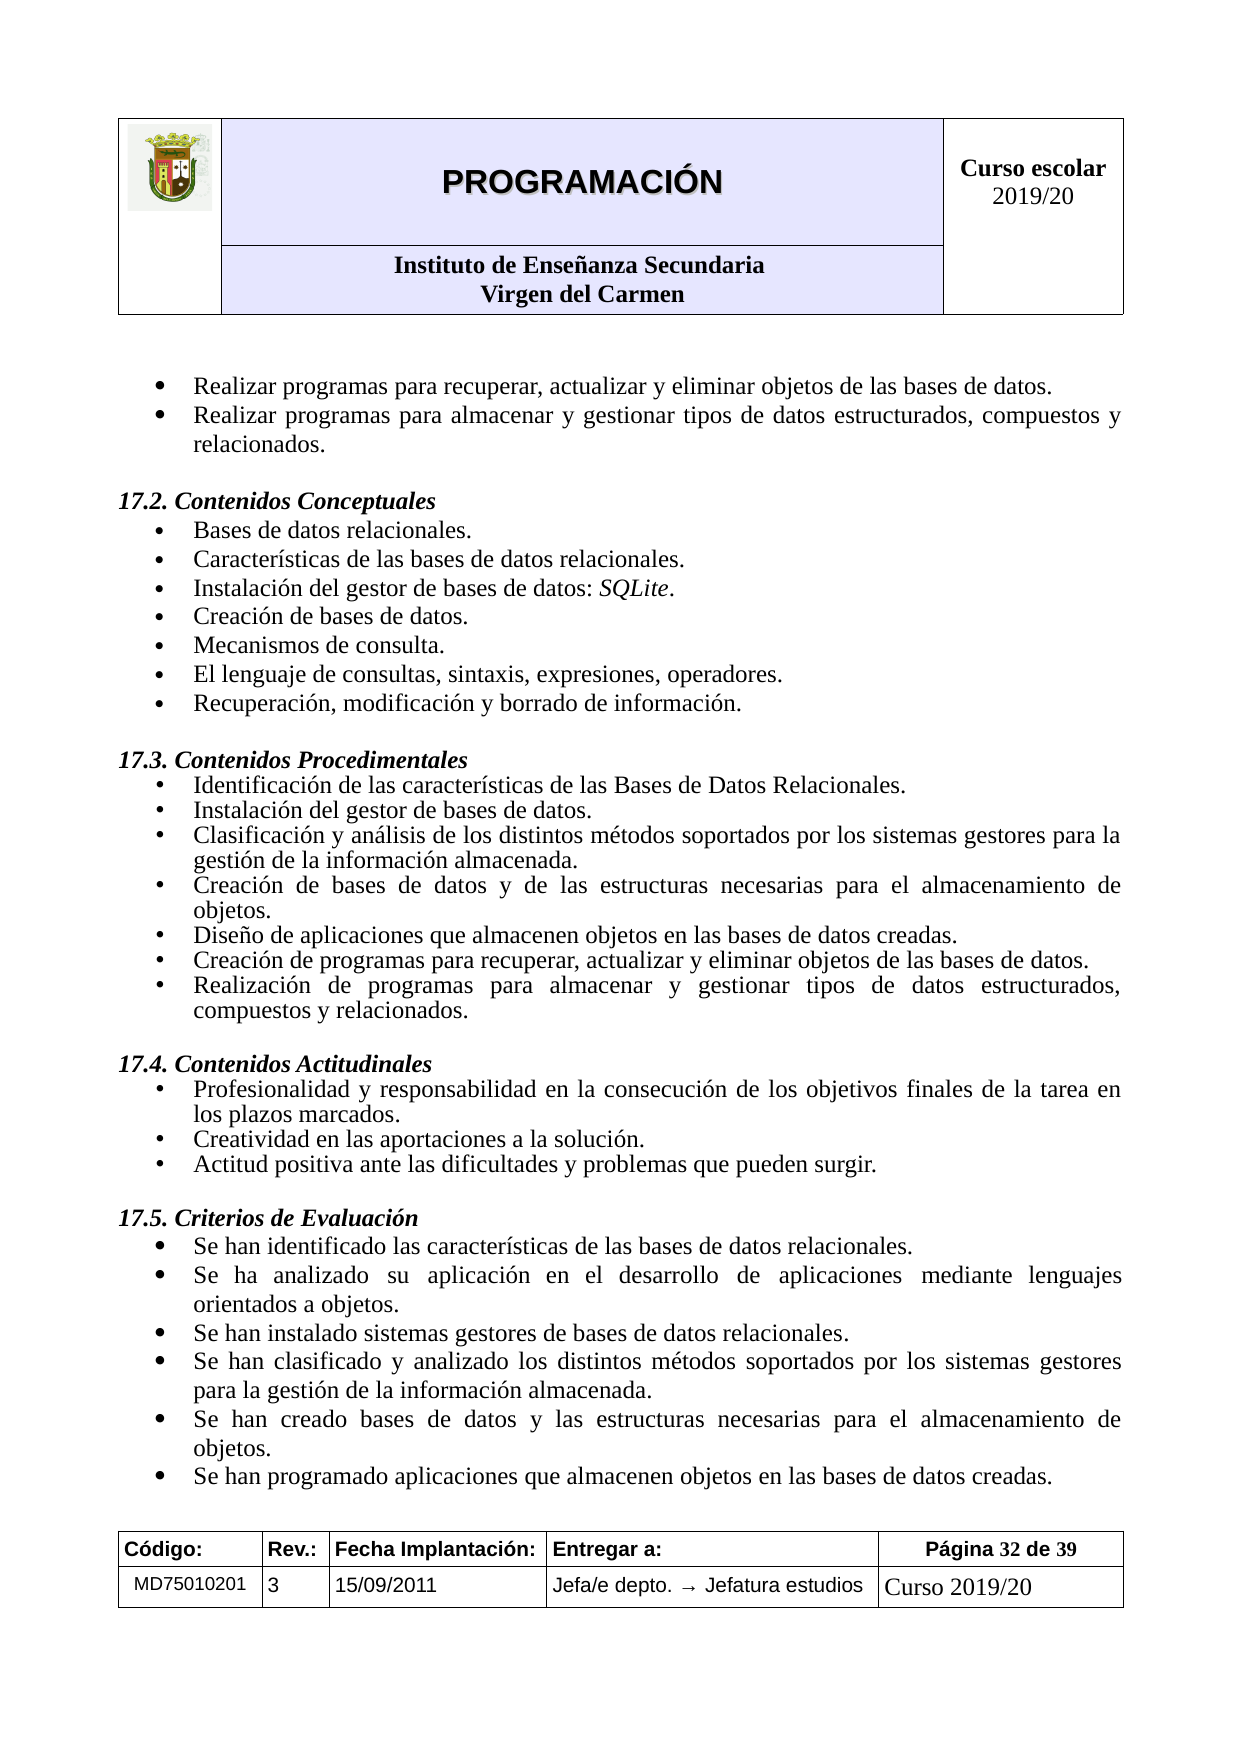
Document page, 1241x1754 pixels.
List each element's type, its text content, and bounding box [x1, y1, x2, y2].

list Identificación de las características de las Bases de Datos Relacionales. [156, 774, 1122, 799]
list Profesionalidad y responsabilidad en la consecución de los objetivos finales de la tarea en los plazos marcados. [156, 1078, 1122, 1128]
subtitle Contenidos Procedimentales [118, 745, 1122, 774]
list Realizar programas para recuperar, actualizar y eliminar objetos de las bases de datos. [156, 371, 1122, 400]
list Se han identificado las características de las bases de datos relacionales. [156, 1231, 1122, 1260]
subtitle Contenidos Conceptuales [118, 486, 1122, 515]
list Creación de bases de datos y de las estructuras necesarias para el almacenamiento de objetos. [156, 874, 1122, 924]
list Se han creado bases de datos y las estructuras necesarias para el almacenamiento de objetos. [156, 1404, 1122, 1461]
list Instalación del gestor de bases de datos. [156, 799, 1122, 824]
list Diseño de aplicaciones que almacenen objetos en las bases de datos creadas. [156, 924, 1122, 949]
list Creación de bases de datos. [156, 601, 1122, 630]
list Actitud positiva ante las dificultades y problemas que pueden surgir. [156, 1153, 1122, 1178]
list Mecanismos de consulta. [156, 630, 1122, 659]
list Características de las bases de datos relacionales. [156, 544, 1122, 573]
list Creación de programas para recuperar, actualizar y eliminar objetos de las bases de datos. [156, 949, 1122, 974]
list Se han clasificado y analizado los distintos métodos soportados por los sistemas gestores para la gestión de la información almacenada. [156, 1346, 1122, 1404]
list Creatividad en las aportaciones a la solución. [156, 1128, 1122, 1153]
subtitle Criterios de Evaluación [118, 1203, 1122, 1231]
list El lenguaje de consultas, sintaxis, expresiones, operadores. [156, 659, 1122, 688]
list Recuperación, modificación y borrado de información. [156, 688, 1122, 716]
list Realización de programas para almacenar y gestionar tipos de datos estructurados, compuestos y relacionados. [156, 974, 1122, 1024]
list Bases de datos relacionales. [156, 515, 1122, 544]
subtitle Contenidos Actitudinales [118, 1049, 1122, 1078]
list Clasificación y análisis de los distintos métodos soportados por los sistemas gestores para la gestión de la información almacenada. [156, 824, 1122, 874]
list Se ha analizado su aplicación en el desarrollo de aplicaciones mediante lenguajes orientados a objetos. [156, 1260, 1122, 1318]
list Realizar programas para almacenar y gestionar tipos de datos estructurados, compuestos y relacionados. [156, 400, 1122, 458]
picture [127, 124, 213, 211]
list Se han programado aplicaciones que almacenen objetos en las bases de datos creadas. [156, 1461, 1122, 1490]
list Se han instalado sistemas gestores de bases de datos relacionales. [156, 1318, 1122, 1346]
list Instalación del gestor de bases de datos: SQLite. [156, 573, 1122, 601]
